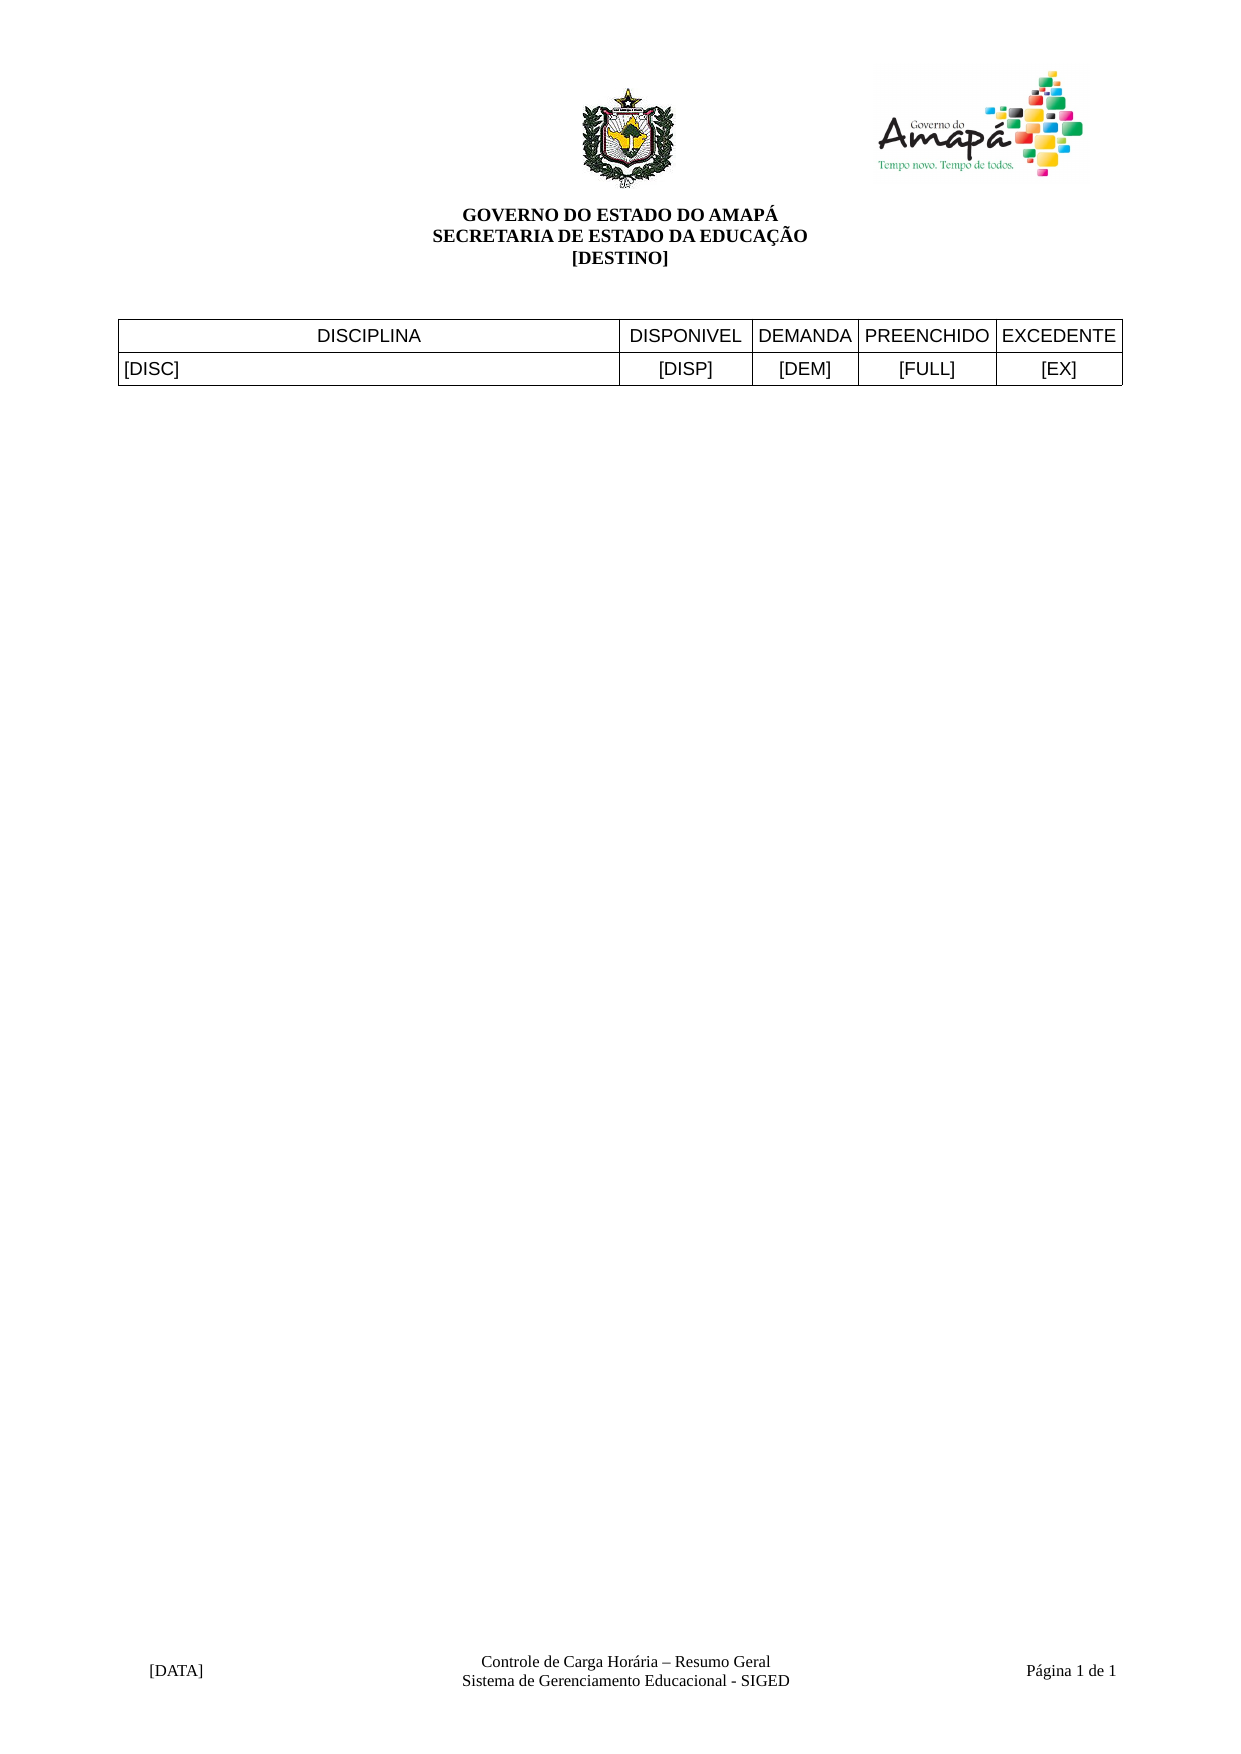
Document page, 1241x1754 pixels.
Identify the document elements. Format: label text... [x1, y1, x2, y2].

picture [873, 63, 1091, 184]
text SECRETARIA DE ESTADO DA EDUCAÇÃO [118, 225, 1122, 247]
table_header PREENCHIDO [859, 320, 996, 352]
table_cell [DISC] [119, 353, 619, 385]
table_header DEMANDA [753, 320, 858, 352]
table_header DISCIPLINA [119, 320, 619, 352]
table_cell [DISP] [620, 353, 752, 385]
picture [582, 88, 676, 189]
table_cell [DEM] [753, 353, 858, 385]
table_cell [EX] [997, 353, 1122, 385]
table_cell [FULL] [859, 353, 996, 385]
table_header EXCEDENTE [997, 320, 1122, 352]
text GOVERNO DO ESTADO DO AMAPÁ [118, 203, 1122, 225]
text [DESTINO] [118, 247, 1122, 268]
table_header DISPONIVEL [620, 320, 752, 352]
